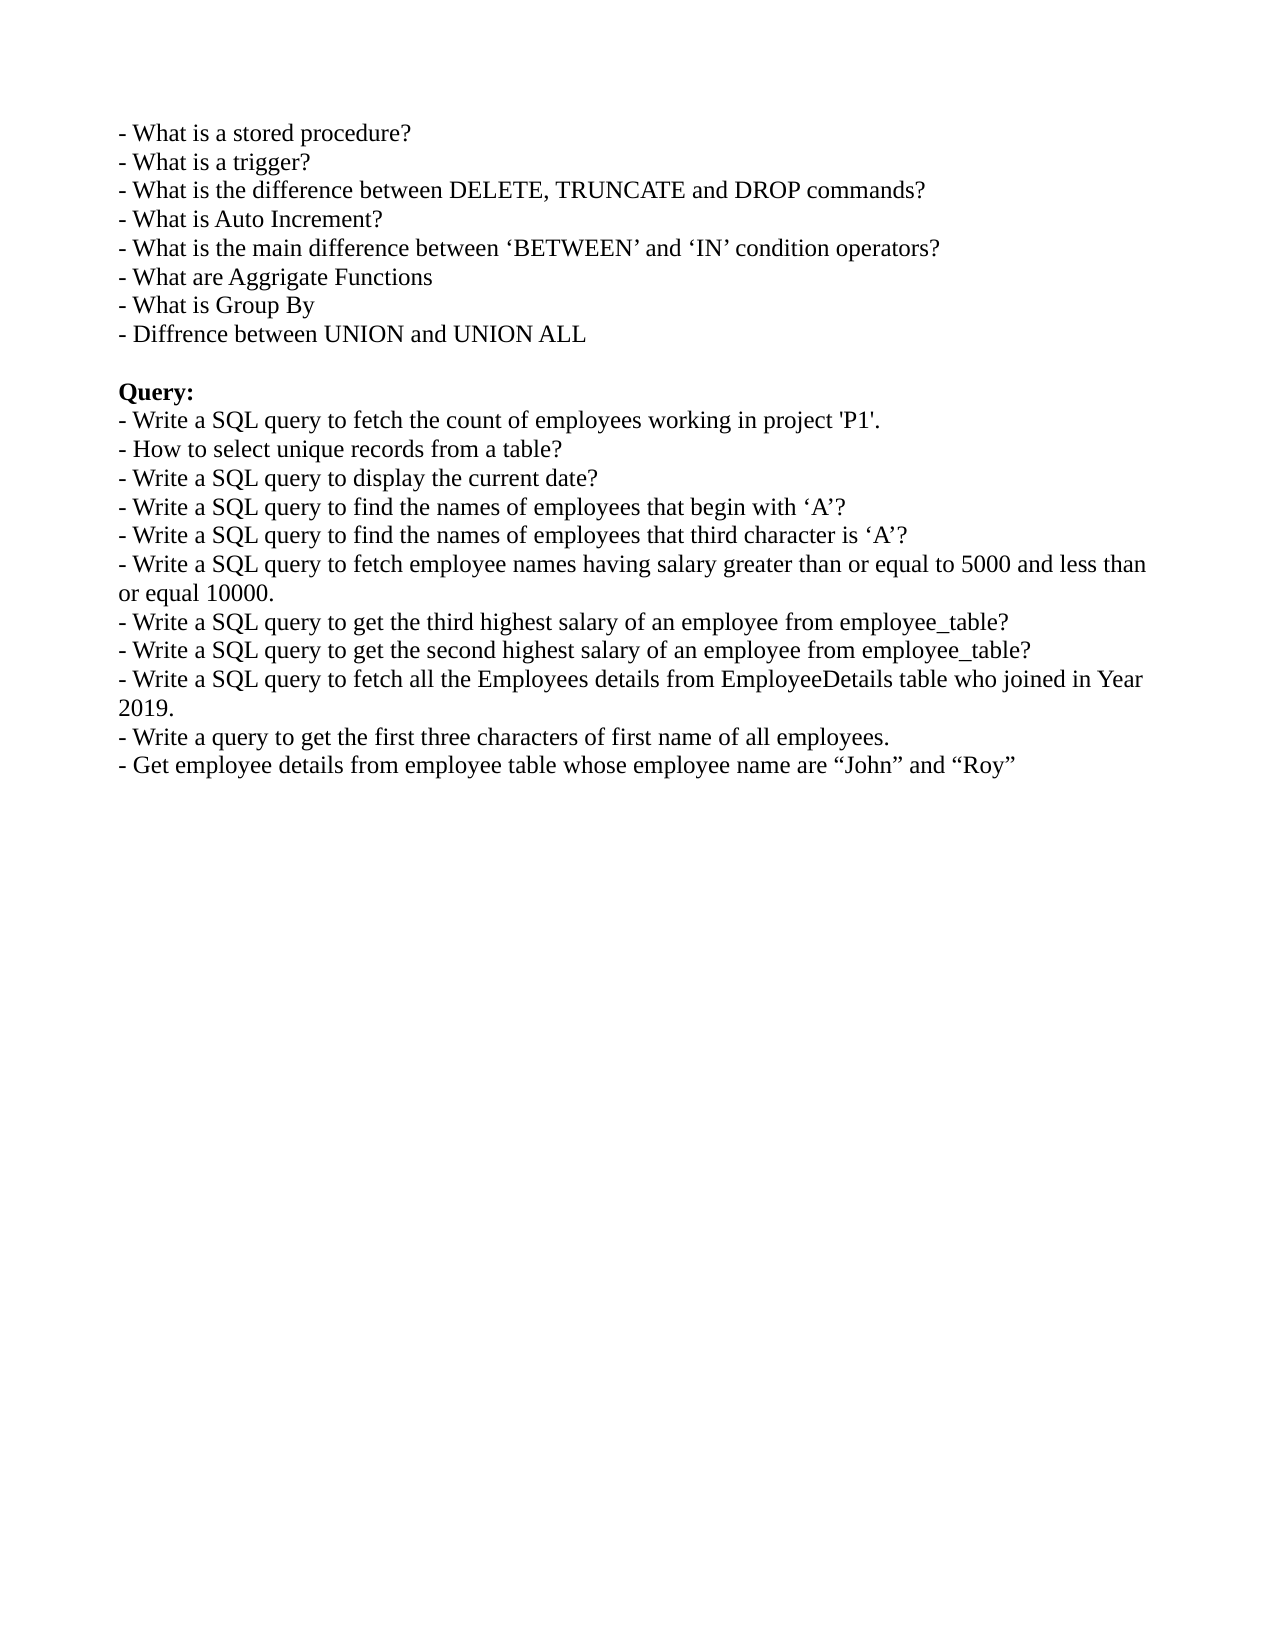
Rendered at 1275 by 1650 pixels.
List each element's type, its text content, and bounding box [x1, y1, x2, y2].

text - Write a SQL query to fetch the count of employees working in project 'P1'. [118, 406, 1157, 434]
text - How to select unique records from a table? [118, 434, 1157, 463]
text - What is Group By [118, 291, 1157, 319]
text - Write a SQL query to find the names of employees that third character is ‘A’? [118, 521, 1157, 549]
text - Write a SQL query to find the names of employees that begin with ‘A’? [118, 492, 1157, 521]
text - Get employee details from employee table whose employee name are “John” and “Roy” [118, 751, 1157, 779]
text - What is a stored procedure? [118, 118, 1157, 147]
text - What is the main difference between ‘BETWEEN’ and ‘IN’ condition operators? [118, 233, 1157, 262]
text - What is a trigger? [118, 147, 1157, 176]
text - Diffrence between UNION and UNION ALL [118, 319, 1157, 348]
text - Write a SQL query to get the third highest salary of an employee from employee_table? [118, 607, 1157, 636]
text - Write a SQL query to fetch all the Employees details from EmployeeDetails table who joined in Year 2019. [118, 664, 1157, 722]
text - What is Auto Increment? [118, 204, 1157, 233]
text - Write a SQL query to get the second highest salary of an employee from employee_table? [118, 636, 1157, 664]
text - Write a SQL query to display the current date? [118, 463, 1157, 492]
text - Write a query to get the first three characters of first name of all employees. [118, 722, 1157, 751]
text - What is the difference between DELETE, TRUNCATE and DROP commands? [118, 176, 1157, 204]
text Query: [118, 377, 1157, 406]
text - What are Aggrigate Functions [118, 262, 1157, 291]
text - Write a SQL query to fetch employee names having salary greater than or equal to 5000 and less than or equal 10000. [118, 549, 1157, 607]
